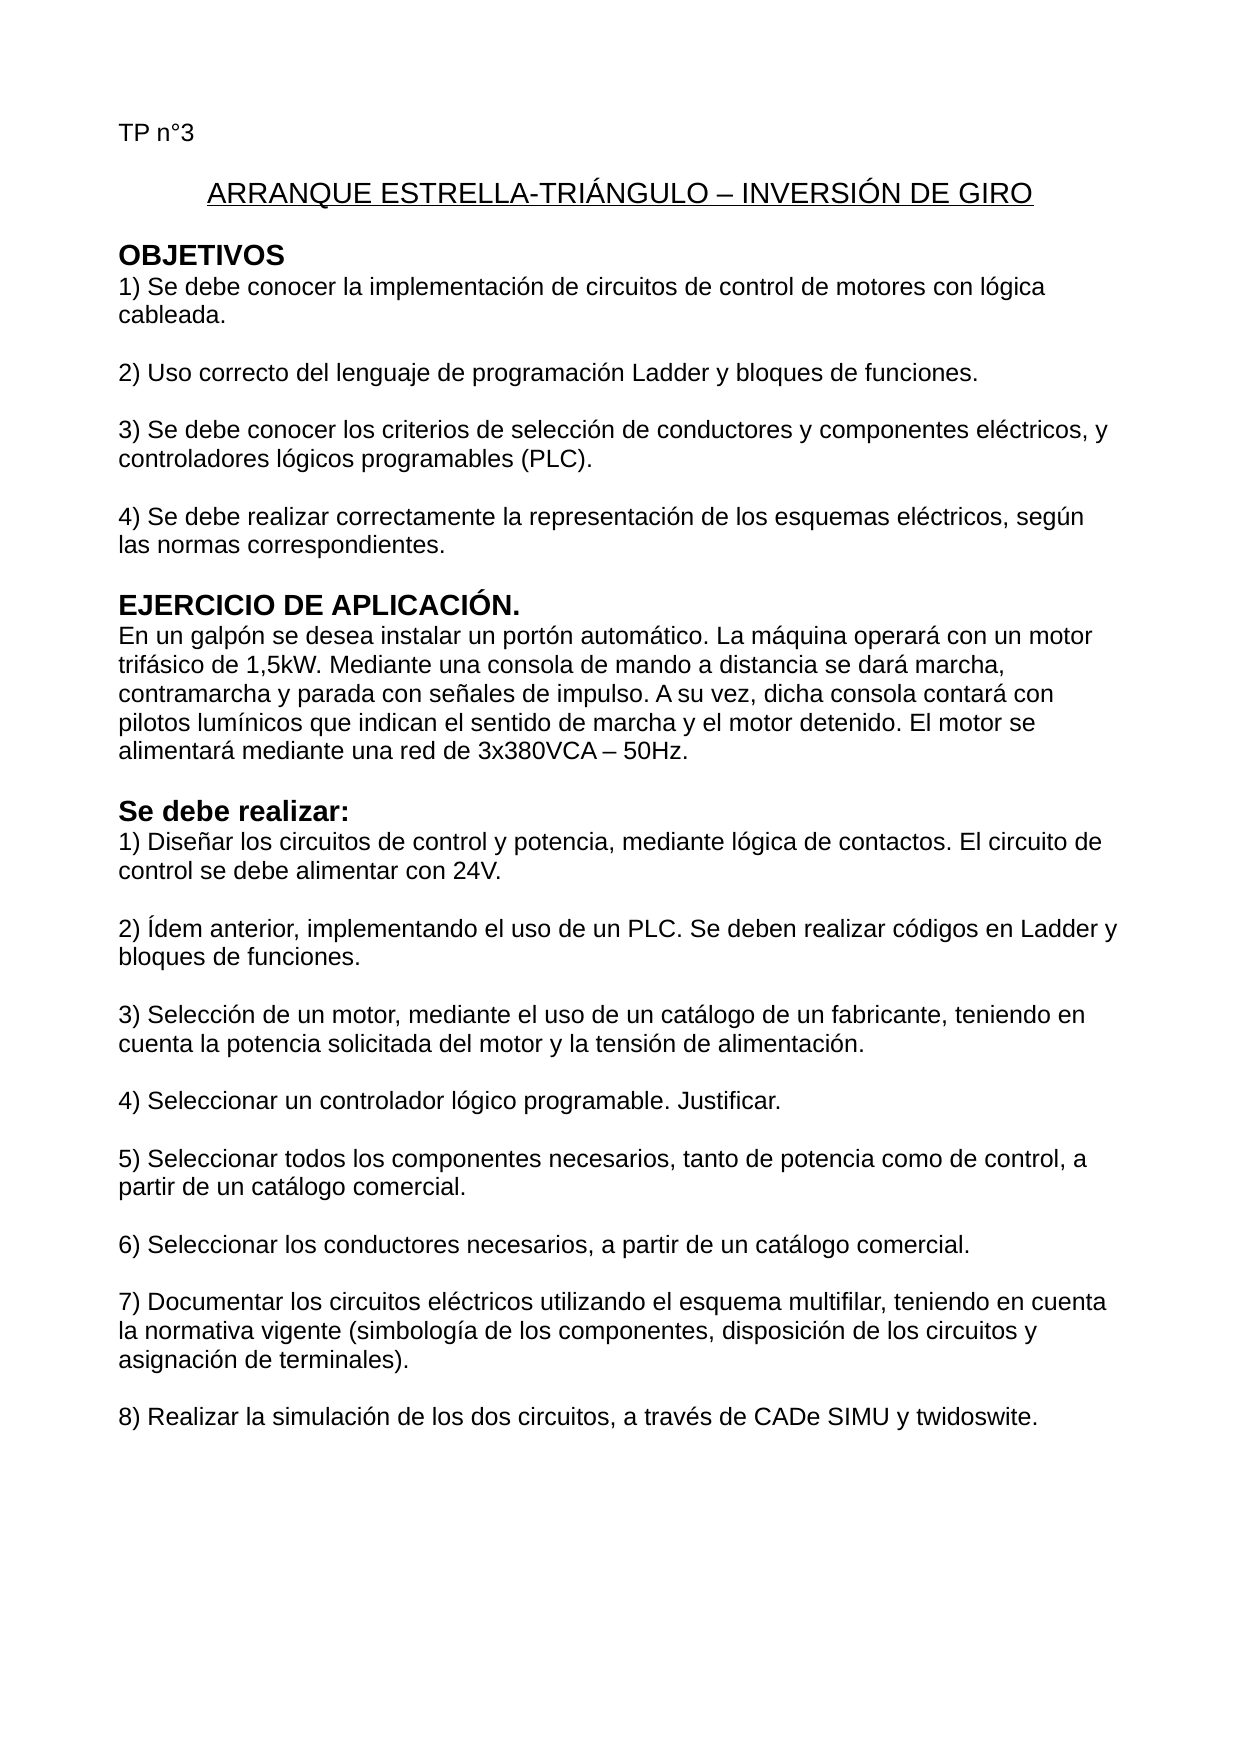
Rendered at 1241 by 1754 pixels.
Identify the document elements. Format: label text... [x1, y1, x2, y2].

text asignación de terminales). [118, 1345, 1122, 1373]
text cuenta la potencia solicitada del motor y la tensión de alimentación. [118, 1028, 1122, 1057]
text EJERCICIO DE APLICACIÓN. [118, 588, 1122, 621]
text controladores lógicos programables (PLC). [118, 444, 1122, 473]
text 3) Selección de un motor, mediante el uso de un catálogo de un fabricante, teniendo en [118, 1000, 1122, 1028]
text ARRANQUE ESTRELLA-TRIÁNGULO – INVERSIÓN DE GIRO [118, 176, 1122, 209]
text 1) Se debe conocer la implementación de circuitos de control de motores con lógica [118, 271, 1122, 300]
text 8) Realizar la simulación de los dos circuitos, a través de CADe SIMU y twidoswite. [118, 1402, 1122, 1431]
text OBJETIVOS [118, 238, 1122, 271]
text 6) Seleccionar los conductores necesarios, a partir de un catálogo comercial. [118, 1230, 1122, 1258]
text 2) Uso correcto del lenguaje de programación Ladder y bloques de funciones. [118, 358, 1122, 386]
text 4) Seleccionar un controlador lógico programable. Justificar. [118, 1086, 1122, 1115]
text Se debe realizar: [118, 794, 1122, 827]
text 2) Ídem anterior, implementando el uso de un PLC. Se deben realizar códigos en Ladder y [118, 913, 1122, 942]
text 3) Se debe conocer los criterios de selección de conductores y componentes eléctricos, y [118, 415, 1122, 444]
text 1) Diseñar los circuitos de control y potencia, mediante lógica de contactos. El circuito de [118, 827, 1122, 856]
text bloques de funciones. [118, 942, 1122, 971]
text control se debe alimentar con 24V. [118, 856, 1122, 885]
text 5) Seleccionar todos los componentes necesarios, tanto de potencia como de control, a partir de un catálogo comercial. [118, 1143, 1122, 1201]
text TP n°3 [118, 118, 1122, 147]
text En un galpón se desea instalar un portón automático. La máquina operará con un motor trifásico de 1,5kW. Mediante una consola de mando a distancia se dará marcha, contramarcha y parada con señales de impulso. A su vez, dicha consola contará con pilotos lumínicos que indican el sentido de marcha y el motor detenido. El motor se alimentará mediante una red de 3x380VCA – 50Hz. [118, 621, 1122, 765]
text 7) Documentar los circuitos eléctricos utilizando el esquema multifilar, teniendo en cuenta la normativa vigente (simbología de los componentes, disposición de los circuitos y [118, 1287, 1122, 1345]
text cableada. [118, 300, 1122, 329]
text 4) Se debe realizar correctamente la representación de los esquemas eléctricos, según las normas correspondientes. [118, 501, 1122, 559]
